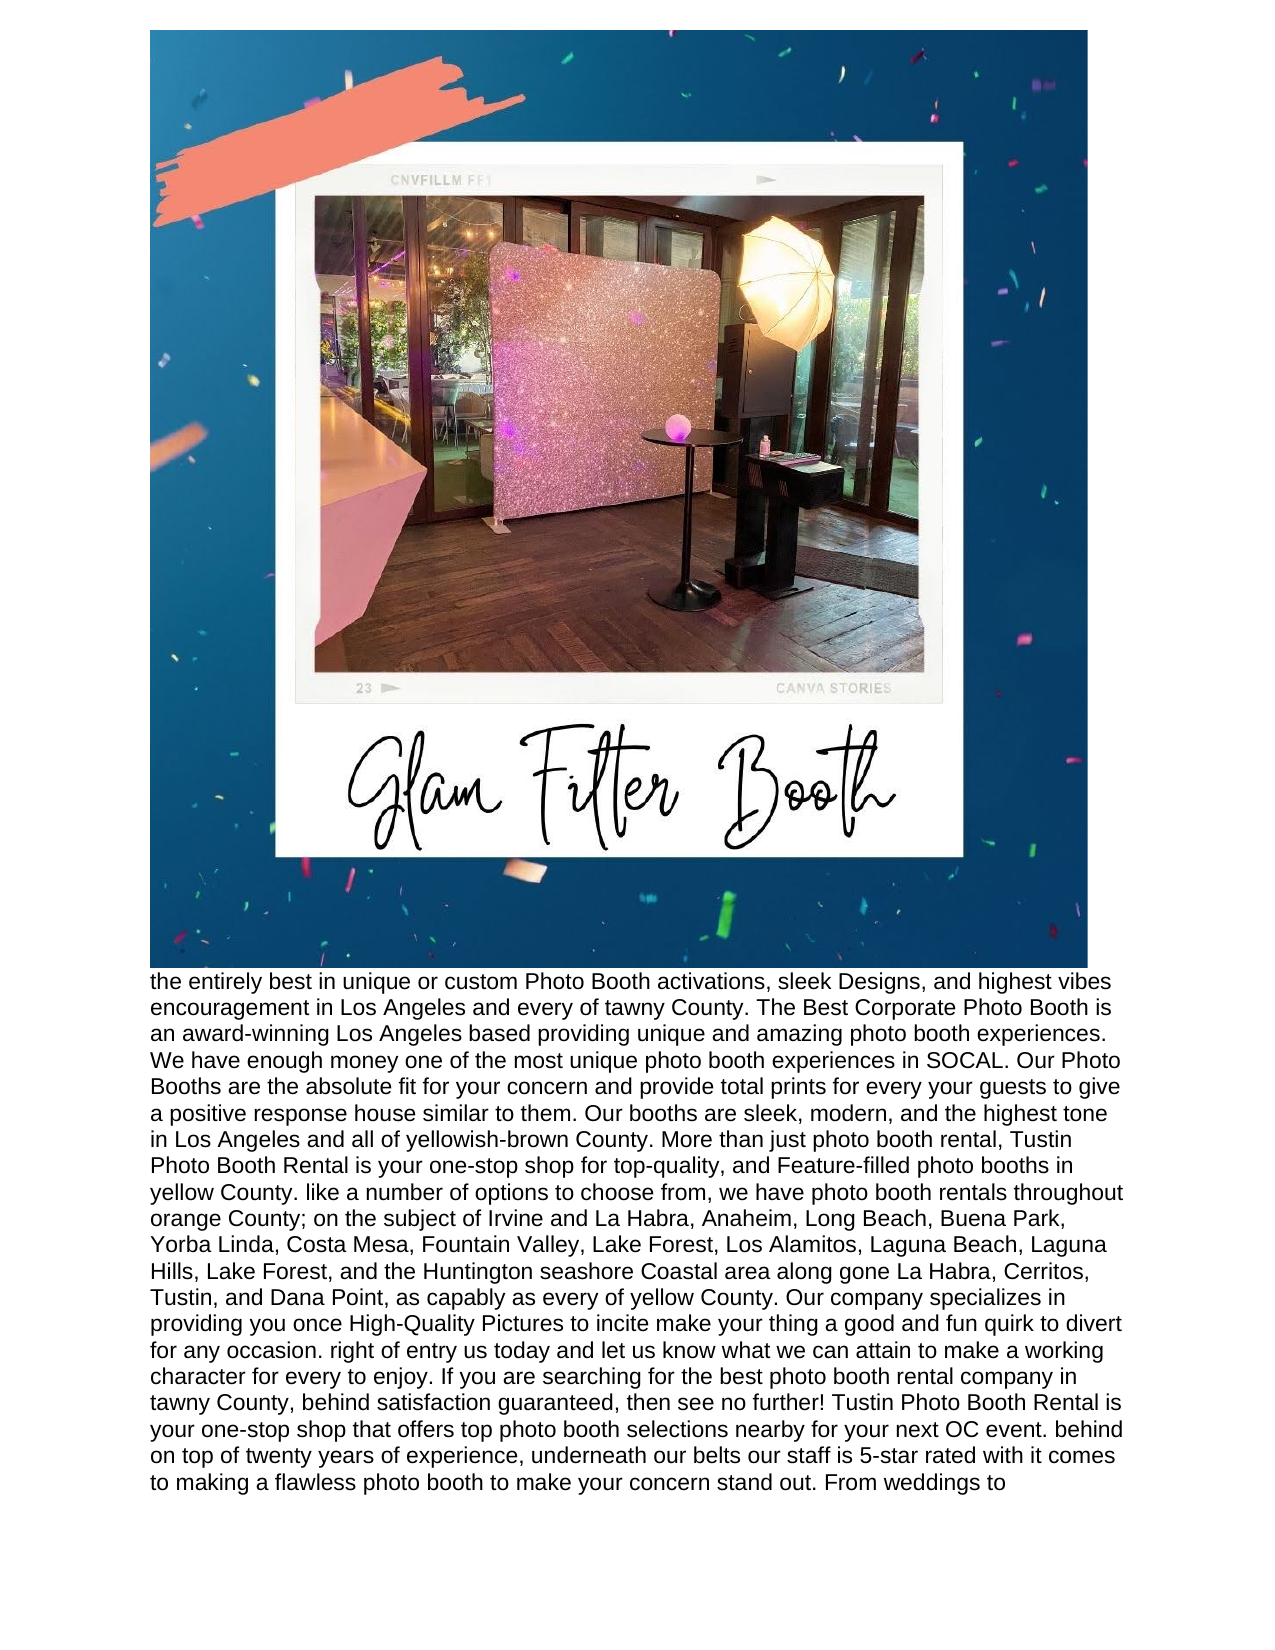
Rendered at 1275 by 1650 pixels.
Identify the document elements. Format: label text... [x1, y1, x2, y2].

text the entirely best in unique or custom Photo Booth activations, sleek Designs, and highest vibes encouragement in Los Angeles and every of tawny County. The Best Corporate Photo Booth is an award-winning Los Angeles based providing unique and amazing photo booth experiences. We have enough money one of the most unique photo booth experiences in SOCAL. Our Photo Booths are the absolute fit for your concern and provide total prints for every your guests to give a positive response house similar to them. Our booths are sleek, modern, and the highest tone in Los Angeles and all of yellowish-brown County. More than just photo booth rental, Tustin Photo Booth Rental is your one-stop shop for top-quality, and Feature-filled photo booths in yellow County. like a number of options to choose from, we have photo booth rentals throughout orange County; on the subject of Irvine and La Habra, Anaheim, Long Beach, Buena Park, Yorba Linda, Costa Mesa, Fountain Valley, Lake Forest, Los Alamitos, Laguna Beach, Laguna Hills, Lake Forest, and the Huntington seashore Coastal area along gone La Habra, Cerritos, Tustin, and Dana Point, as capably as every of yellow County. Our company specializes in providing you once High-Quality Pictures to incite make your thing a good and fun quirk to divert for any occasion. right of entry us today and let us know what we can attain to make a working character for every to enjoy. If you are searching for the best photo booth rental company in tawny County, behind satisfaction guaranteed, then see no further! Tustin Photo Booth Rental is your one-stop shop that offers top photo booth selections nearby for your next OC event. behind on top of twenty years of experience, underneath our belts our staff is 5-star rated with it comes to making a flawless photo booth to make your concern stand out. From weddings to [150, 968, 1125, 1495]
picture [150, 30, 1088, 968]
